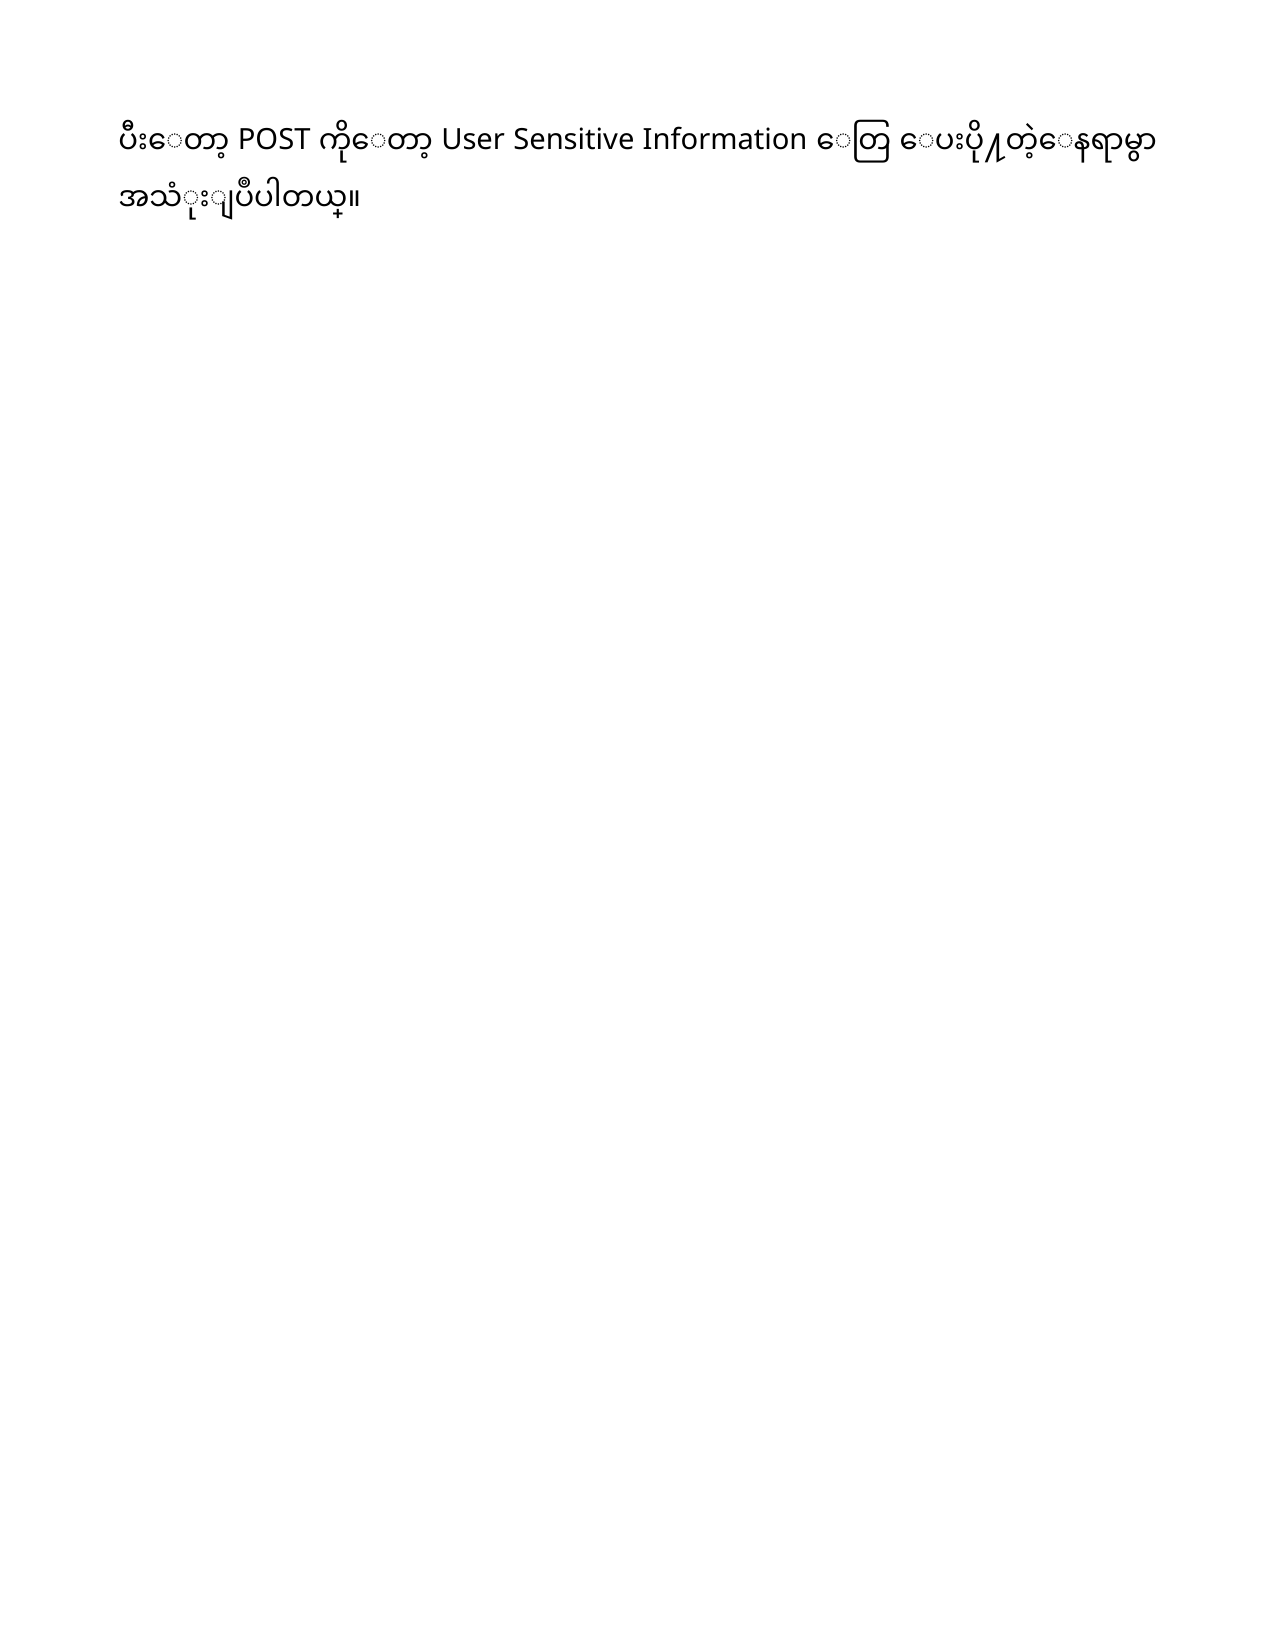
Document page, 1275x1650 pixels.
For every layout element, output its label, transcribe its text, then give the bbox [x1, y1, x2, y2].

text ပီးေတာ့ POST ကိုေတာ့ User Sensitive Information ေတြ ေပးပို႔တဲ့ေနရာမွာ အသံုးျပဳပါတယ္။ [118, 118, 1157, 218]
